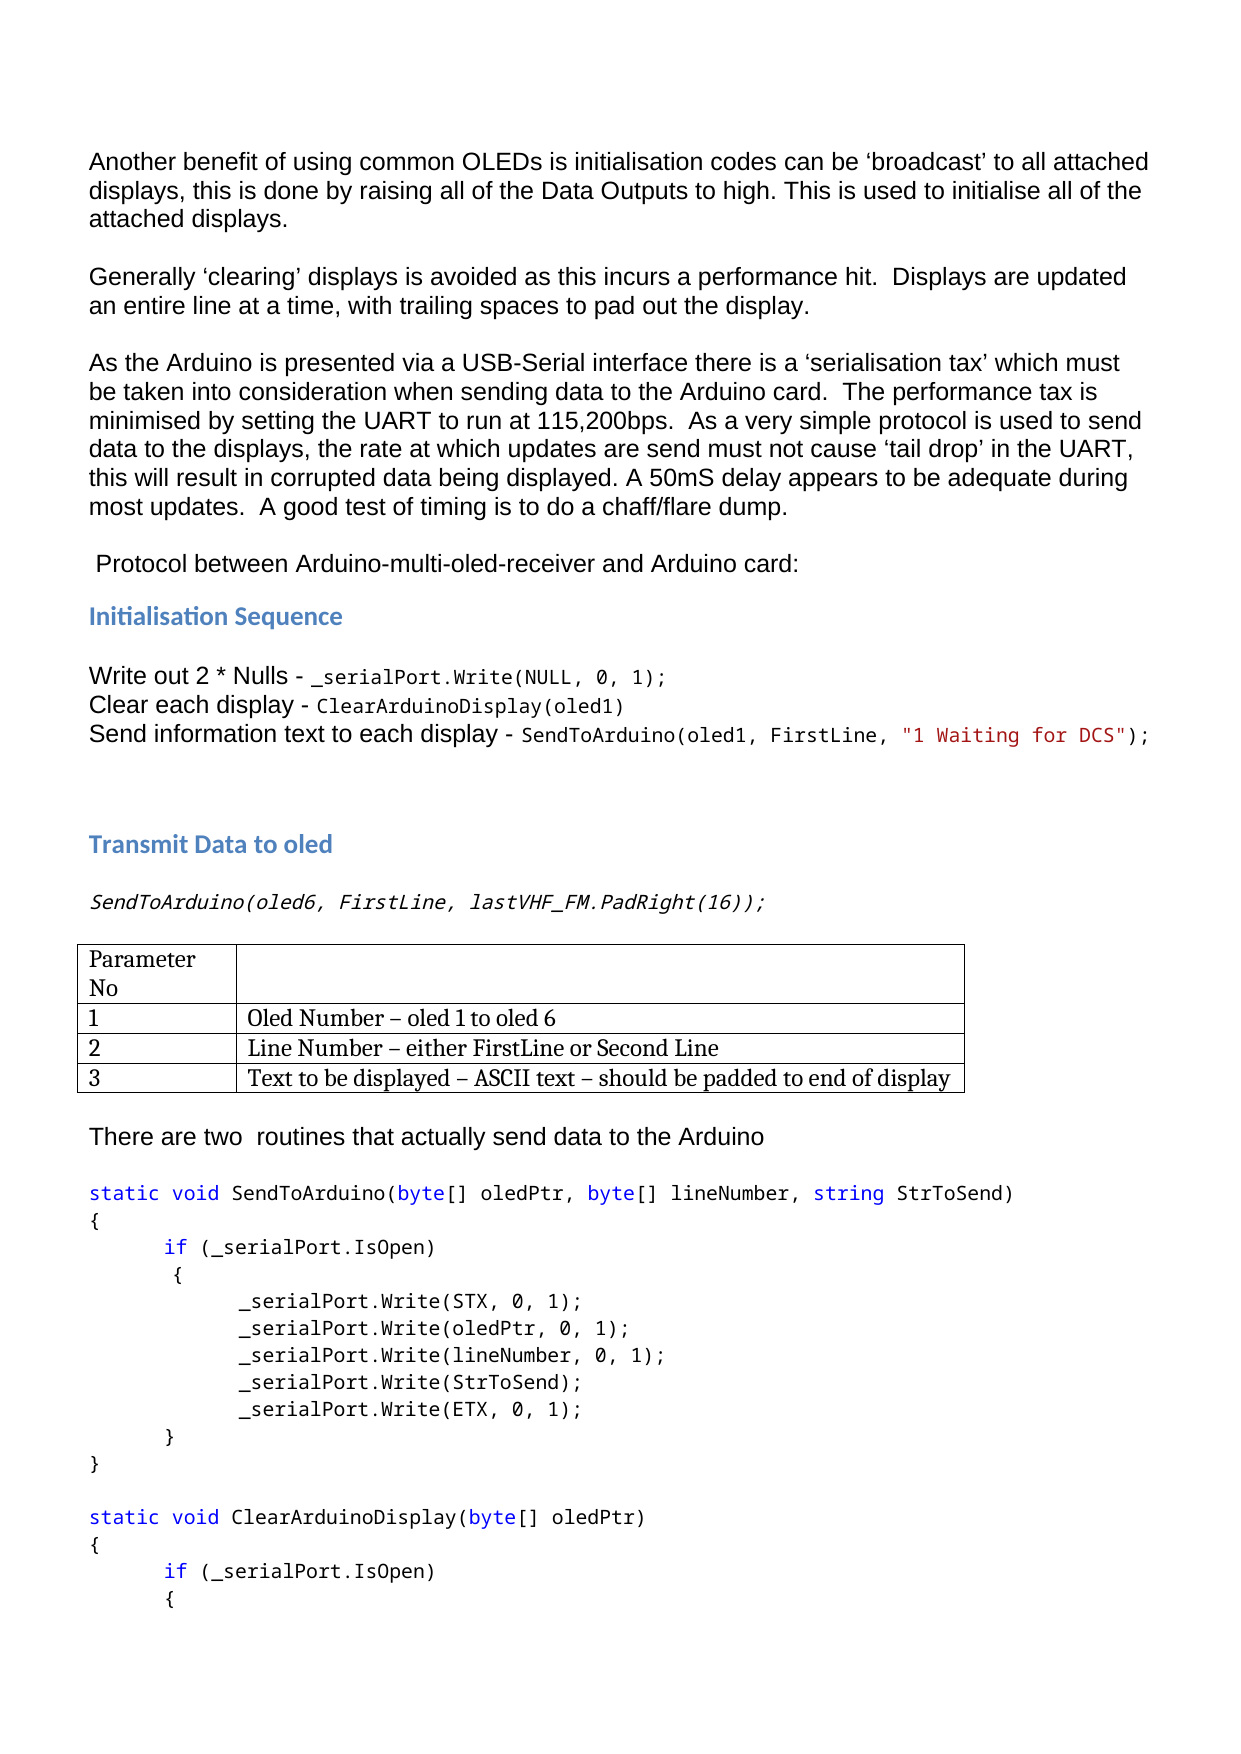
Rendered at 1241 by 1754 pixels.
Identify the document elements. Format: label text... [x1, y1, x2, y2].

text } [88, 1422, 1152, 1449]
text _serialPort.Write(STX, 0, 1); [163, 1287, 1152, 1314]
text Write out 2 * Nulls - _serialPort.Write(NULL, 0, 1); [88, 661, 1152, 690]
table_header [237, 945, 964, 1003]
text _serialPort.Write(oledPtr, 0, 1); [163, 1314, 1152, 1341]
text Protocol between Arduino-multi-oled-receiver and Arduino card: [88, 549, 1152, 578]
text if (_serialPort.IsOpen) [88, 1233, 1152, 1261]
text _serialPort.Write(StrToSend); [163, 1368, 1152, 1395]
subtitle Initialisation Sequence [88, 599, 1152, 632]
table_cell 1 [78, 1004, 236, 1033]
text static void ClearArduinoDisplay(byte[] oledPtr) [88, 1503, 1152, 1530]
text { [88, 1530, 1152, 1557]
table_header Parameter No [78, 945, 236, 1003]
text Generally ‘clearing’ displays is avoided as this incurs a performance hit. Displays are updated an entire line at a time, with trailing spaces to pad out the display. [88, 262, 1152, 319]
table_cell Text to be displayed – ASCII text – should be padded to end of display [237, 1064, 964, 1092]
text { [88, 1207, 1152, 1233]
text if (_serialPort.IsOpen) [88, 1557, 1152, 1584]
table_cell Line Number – either FirstLine or Second Line [237, 1034, 964, 1062]
text _serialPort.Write(lineNumber, 0, 1); [163, 1341, 1152, 1368]
table_cell 3 [78, 1064, 236, 1092]
text Clear each display - ClearArduinoDisplay(oled1) [88, 690, 1152, 719]
text { [88, 1261, 1152, 1287]
text There are two routines that actually send data to the Arduino [88, 1122, 1152, 1151]
text Send information text to each display - SendToArduino(oled1, FirstLine, "1 Waiting for DCS"); [88, 719, 1152, 748]
text SendToArduino(oled6, FirstLine, lastVHF_FM.PadRight(16)); [88, 889, 1152, 916]
subtitle Transmit Data to oled [88, 827, 1152, 860]
table_cell 2 [78, 1034, 236, 1062]
text static void SendToArduino(byte[] oledPtr, byte[] lineNumber, string StrToSend) [88, 1179, 1152, 1207]
text _serialPort.Write(ETX, 0, 1); [163, 1395, 1152, 1422]
table_cell Oled Number – oled 1 to oled 6 [237, 1004, 964, 1033]
text { [88, 1584, 1152, 1611]
text Another benefit of using common OLEDs is initialisation codes can be ‘broadcast’ to all attached displays, this is done by raising all of the Data Outputs to high. This is used to initialise all of the attached displays. [88, 147, 1152, 233]
text } [88, 1449, 1152, 1476]
text As the Arduino is presented via a USB-Serial interface there is a ‘serialisation tax’ which must be taken into consideration when sending data to the Arduino card. The performance tax is minimised by setting the UART to run at 115,200bps. As a very simple protocol is used to send data to the displays, the rate at which updates are send must not cause ‘tail drop’ in the UART, this will result in corrupted data being displayed. A 50mS delay appears to be adequate during most updates. A good test of timing is to do a chaff/flare dump. [88, 348, 1152, 521]
